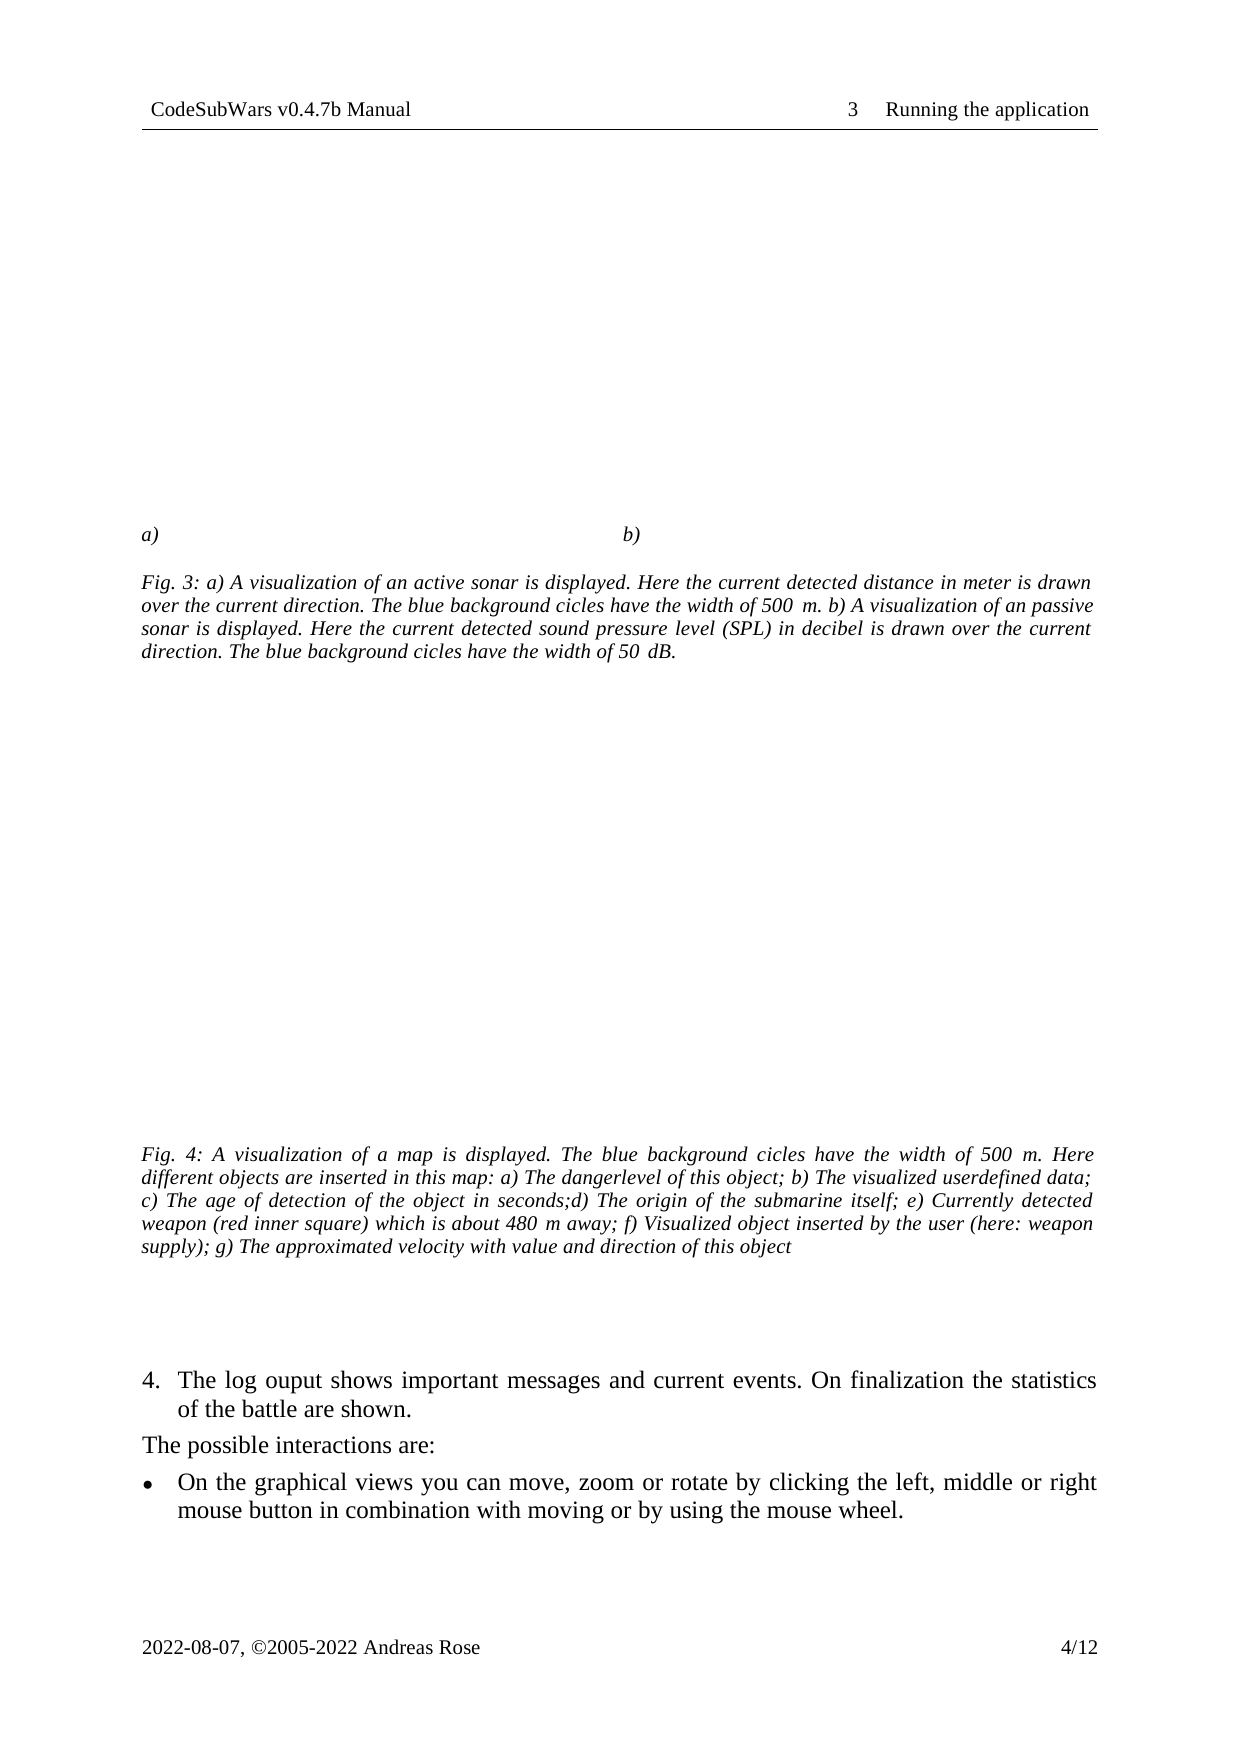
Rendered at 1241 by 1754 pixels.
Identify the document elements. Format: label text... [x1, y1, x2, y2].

text a) b) [141, 189, 1096, 546]
list On the graphical views you can move, zoom or rotate by clicking the left, middle or right mouse button in combination with moving or by using the mouse wheel. [142, 1468, 1098, 1524]
list The log ouput shows important messages and current events. On finalization the statistics of the battle are shown. [142, 1366, 1098, 1422]
text Fig. 3: a) A visualization of an active sonar is displayed. Here the current detected distance in meter is drawn over the current direction. The blue background cicles have the width of 500 m. b) A visualization of an passive sonar is displayed. Here the current detected sound pressure level (SPL) in decibel is drawn over the current direction. The blue background cicles have the width of 50 dB. [141, 571, 1096, 663]
text The possible interactions are: [142, 1431, 1098, 1459]
text Fig. 4: A visualization of a map is displayed. The blue background cicles have the width of 500 m. Here different objects are inserted in this map: a) The dangerlevel of this object; b) The visualized userdefined data; c) The age of detection of the object in seconds;d) The origin of the submarine itself; e) Currently detected weapon (red inner square) which is about 480 m away; f) Visualized object inserted by the user (here: weapon supply); g) The approximated velocity with value and direction of this object [141, 721, 1096, 1258]
